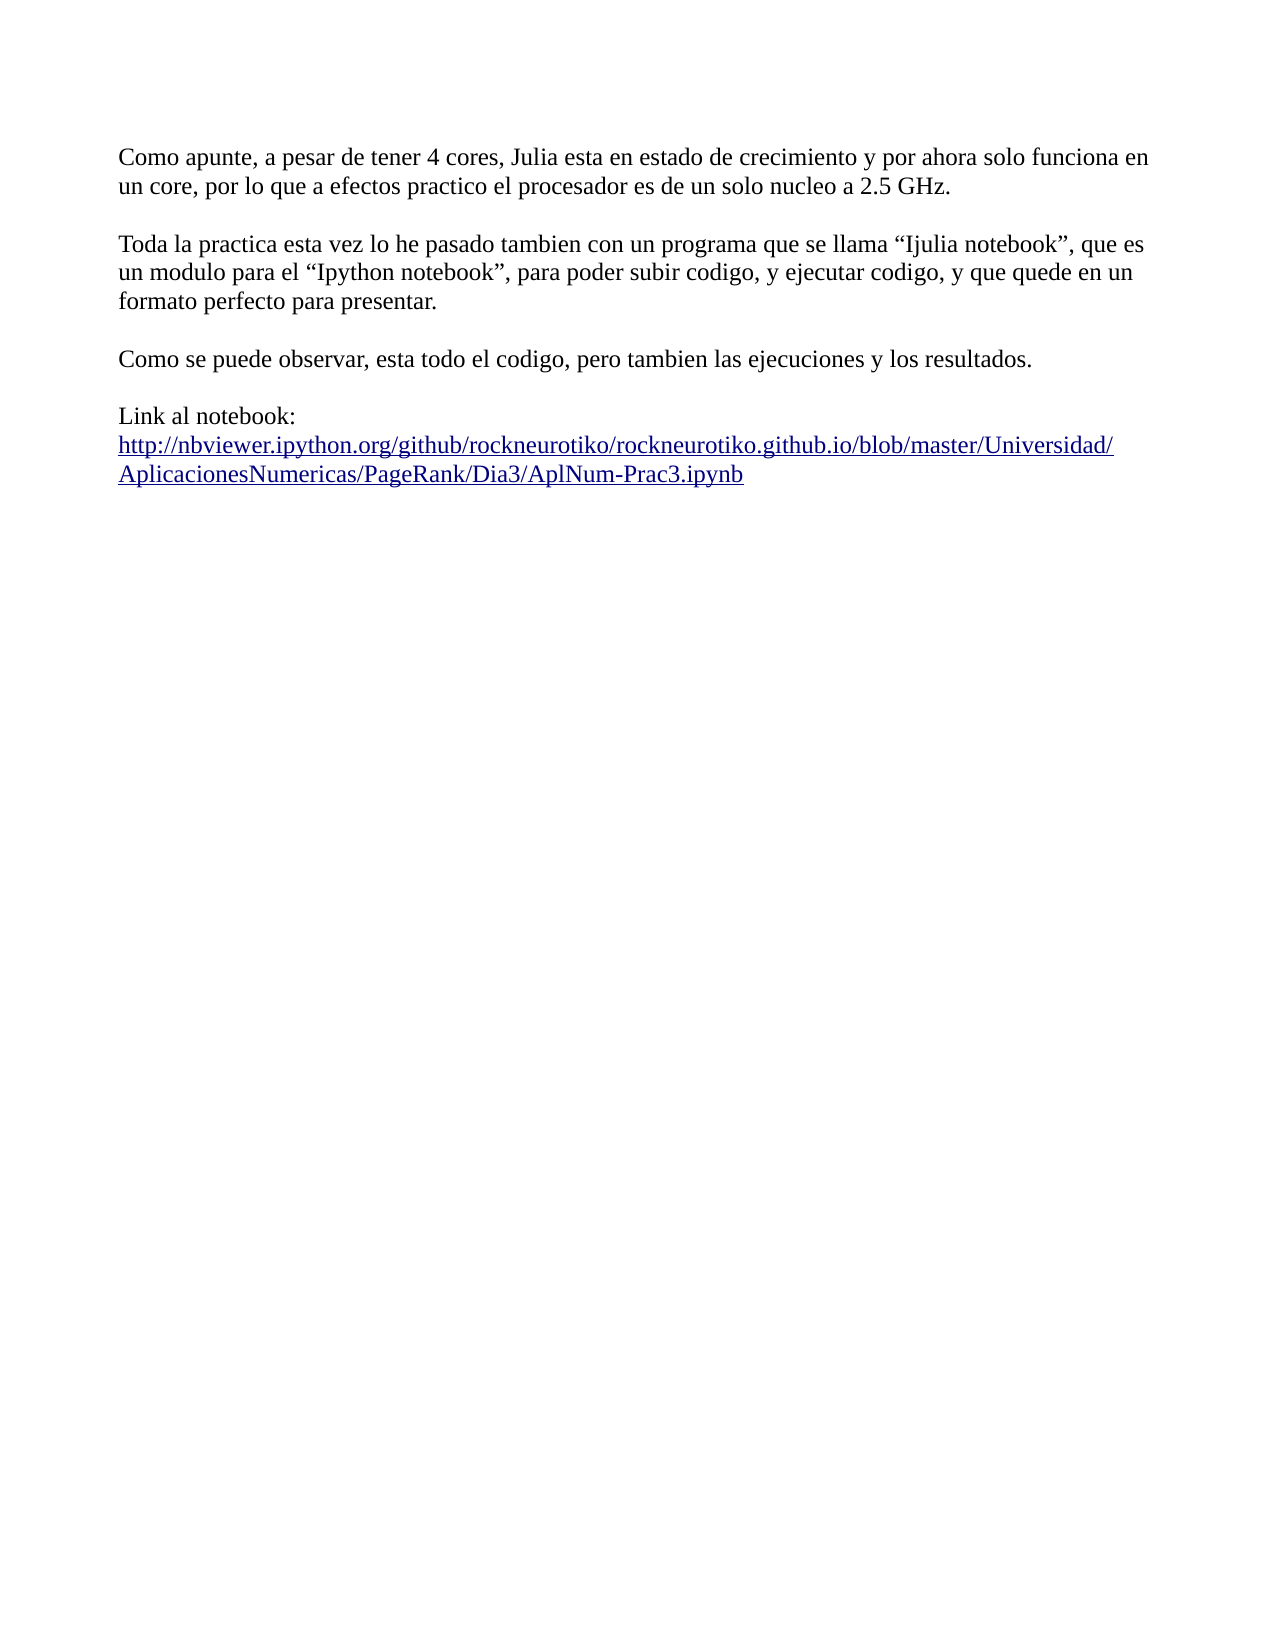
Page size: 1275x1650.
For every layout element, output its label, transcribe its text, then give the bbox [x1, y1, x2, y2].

text Toda la practica esta vez lo he pasado tambien con un programa que se llama “Ijulia notebook”, que es un modulo para el “Ipython notebook”, para poder subir codigo, y ejecutar codigo, y que quede en un formato perfecto para presentar. [118, 229, 1157, 315]
text Link al notebook: [118, 401, 1157, 430]
text Como apunte, a pesar de tener 4 cores, Julia esta en estado de crecimiento y por ahora solo funciona en un core, por lo que a efectos practico el procesador es de un solo nucleo a 2.5 GHz. [118, 142, 1157, 200]
text Como se puede observar, esta todo el codigo, pero tambien las ejecuciones y los resultados. [118, 344, 1157, 372]
text http://nbviewer.ipython.org/github/rockneurotiko/rockneurotiko.github.io/blob/master/Universidad/AplicacionesNumericas/PageRank/Dia3/AplNum-Prac3.ipynb [118, 430, 1157, 487]
